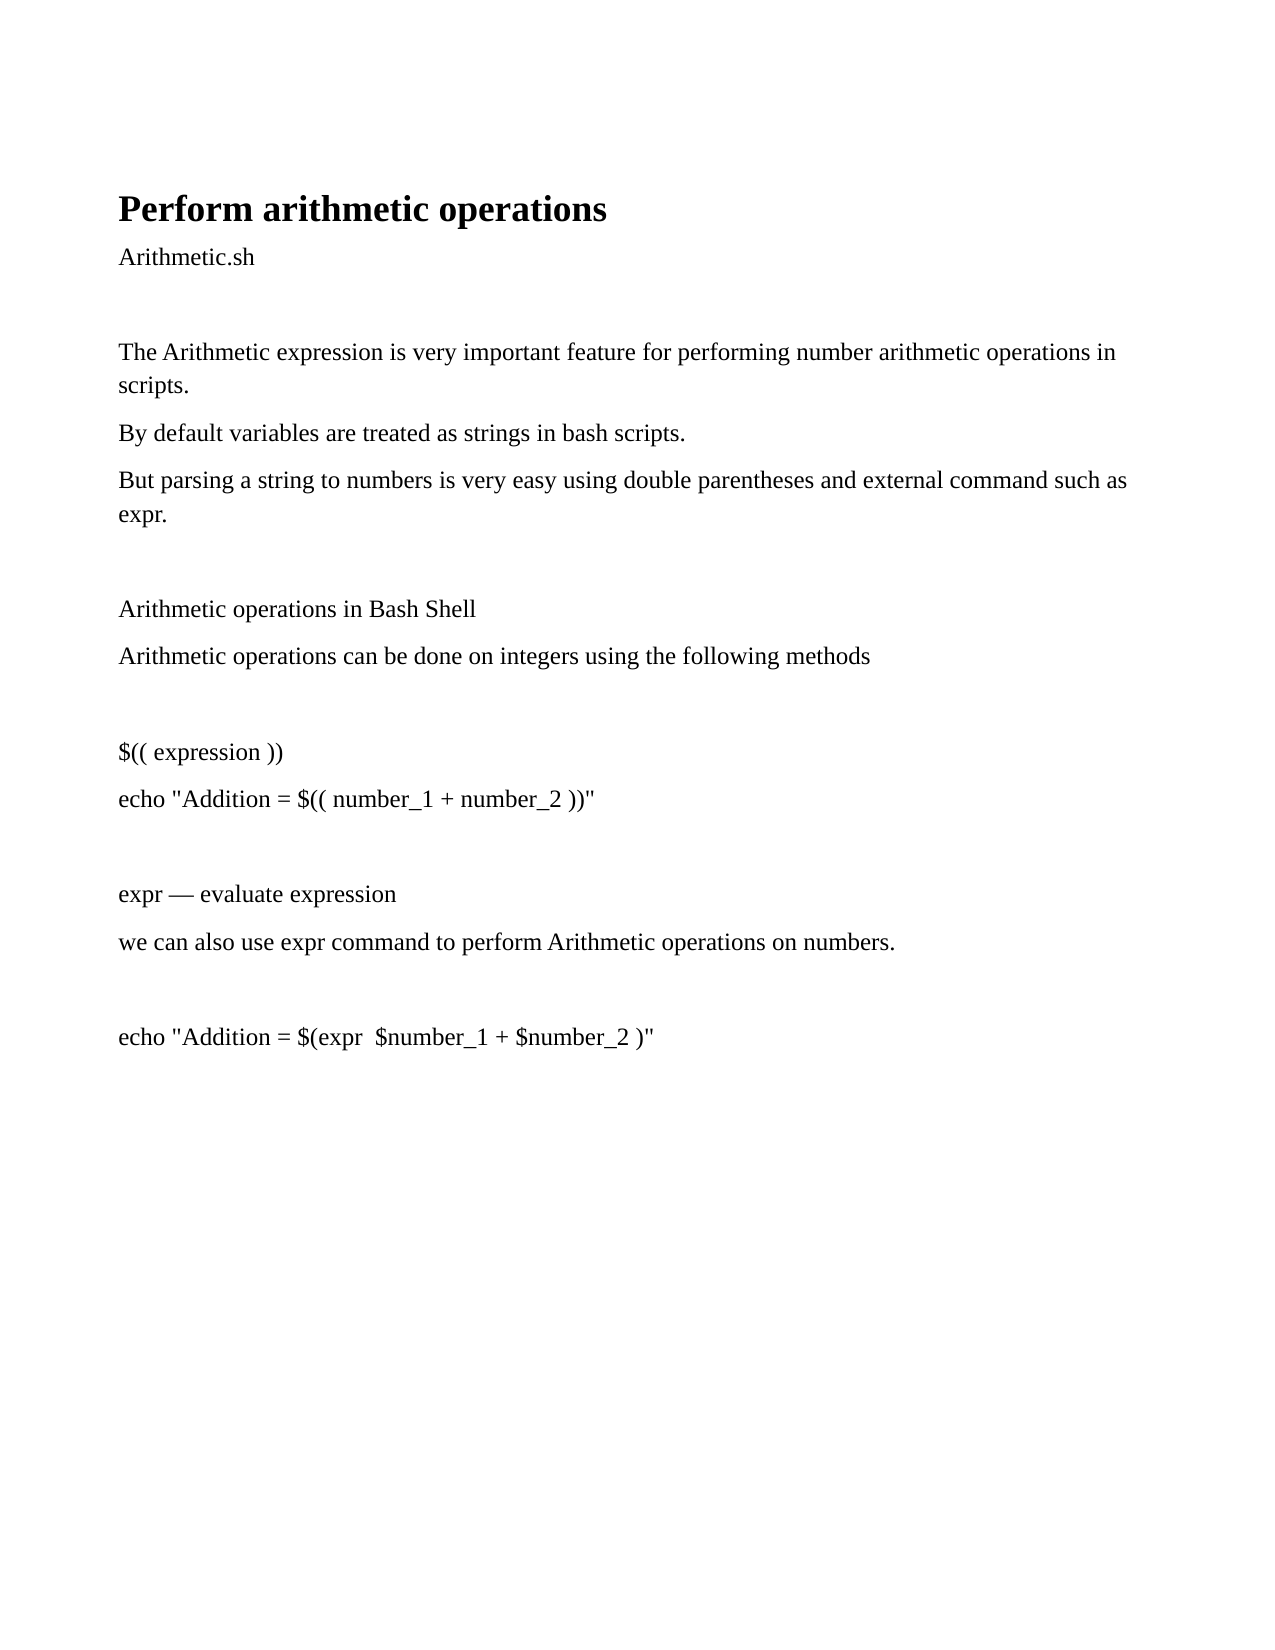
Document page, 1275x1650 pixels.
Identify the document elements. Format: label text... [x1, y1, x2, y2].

text $(( expression )) [118, 737, 1157, 765]
text echo "Addition = $(expr $number_1 + $number_2 )" [118, 1022, 1157, 1051]
text The Arithmetic expression is very important feature for performing number arithmetic operations in scripts. [118, 337, 1157, 399]
text But parsing a string to numbers is very easy using double parentheses and external command such as expr. [118, 466, 1157, 527]
text Arithmetic operations can be done on integers using the following methods [118, 641, 1157, 670]
text By default variables are treated as strings in bash scripts. [118, 418, 1157, 447]
text echo "Addition = $(( number_1 + number_2 ))" [118, 784, 1157, 813]
text we can also use expr command to perform Arithmetic operations on numbers. [118, 927, 1157, 956]
subtitle Perform arithmetic operations [118, 187, 1157, 230]
text Arithmetic.sh [118, 242, 1157, 271]
text expr — evaluate expression [118, 879, 1157, 908]
text Arithmetic operations in Bash Shell [118, 594, 1157, 623]
